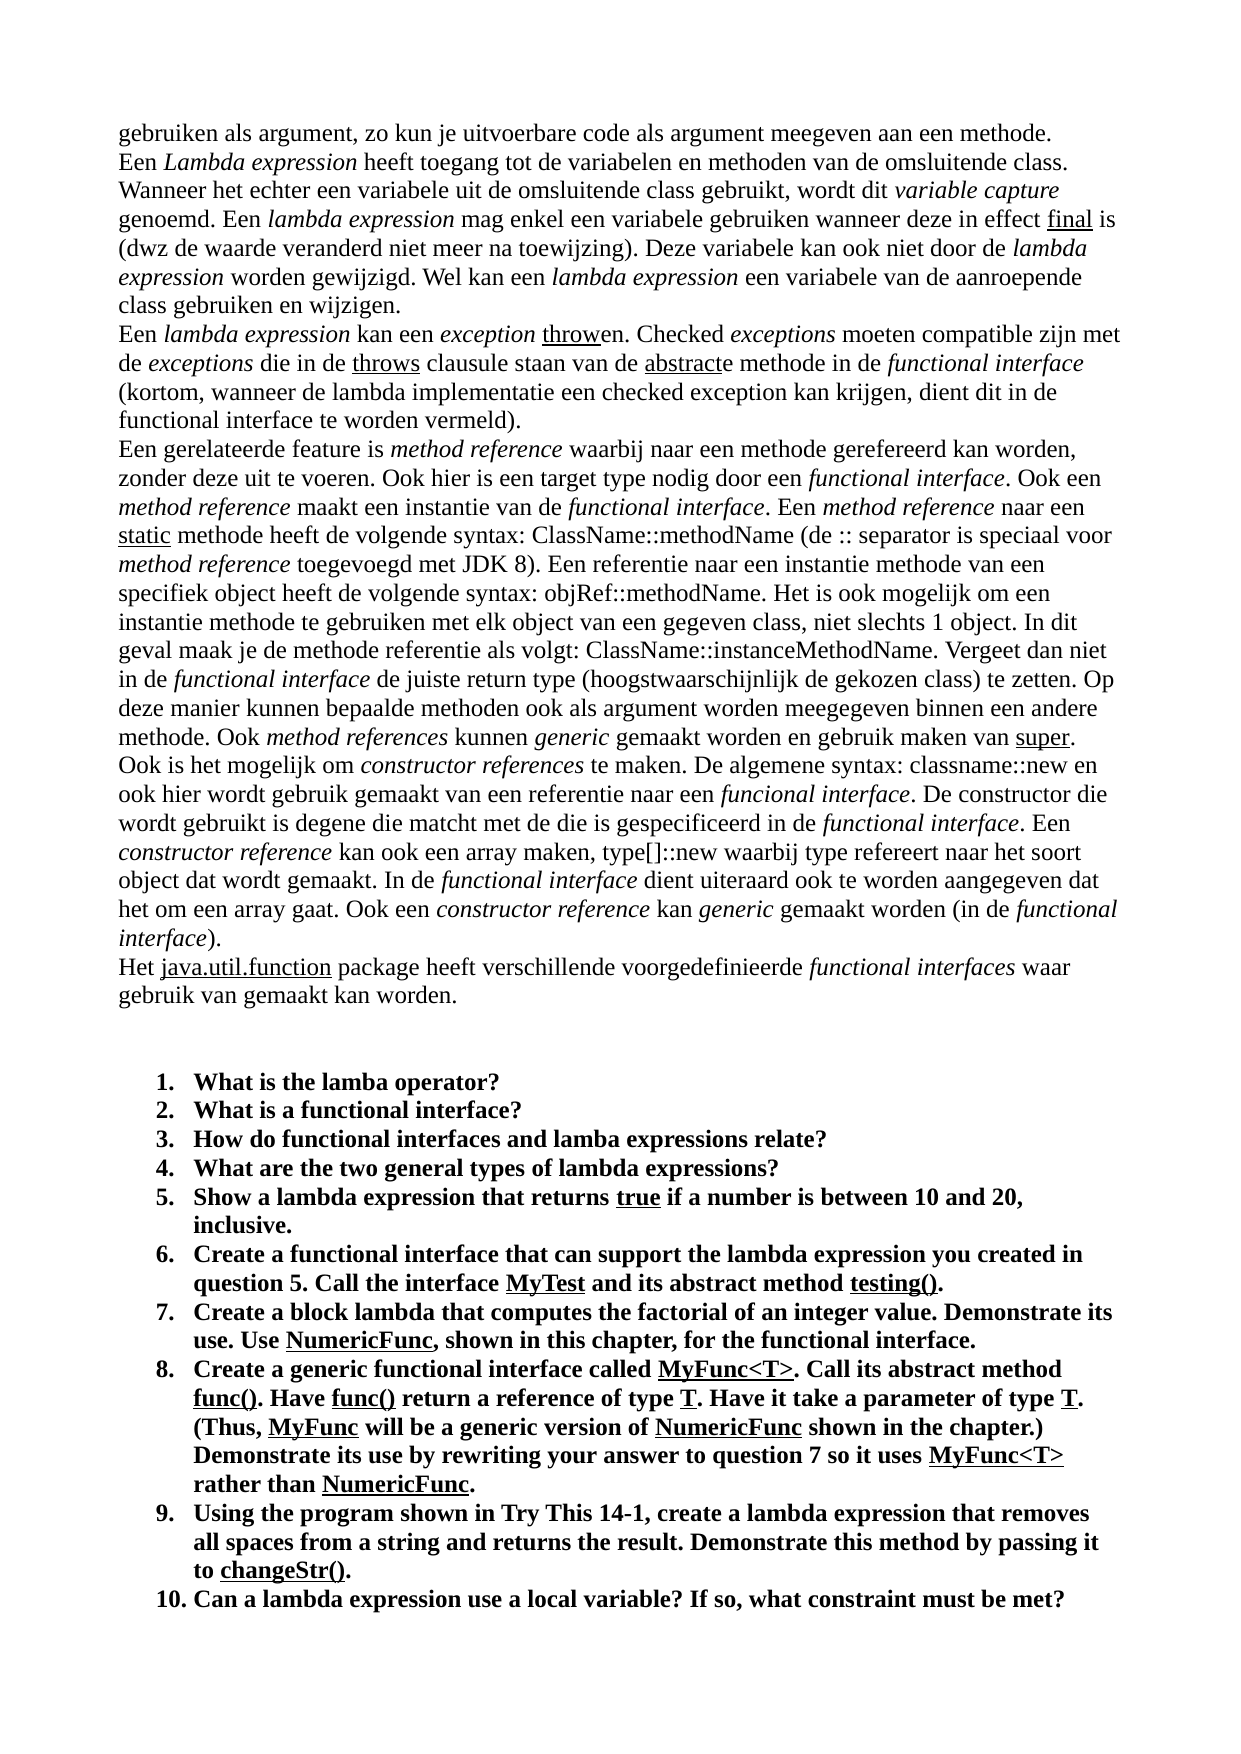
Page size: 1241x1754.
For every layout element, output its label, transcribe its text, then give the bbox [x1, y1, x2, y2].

list Create a functional interface that can support the lambda expression you created in question 5. Call the interface MyTest and its abstract method testing(). [156, 1239, 1122, 1297]
text gebruiken als argument, zo kun je uitvoerbare code als argument meegeven aan een methode. [118, 118, 1122, 147]
text Het java.util.function package heeft verschillende voorgedefinieerde functional interfaces waar gebruik van gemaakt kan worden. [118, 952, 1122, 1009]
list Create a generic functional interface called MyFunc<T>. Call its abstract method func(). Have func() return a reference of type T. Have it take a parameter of type T. (Thus, MyFunc will be a generic version of NumericFunc shown in the chapter.) Demonstrate its use by rewriting your answer to question 7 so it uses MyFunc<T> rather than NumericFunc. [156, 1354, 1122, 1498]
text Ook is het mogelijk om constructor references te maken. De algemene syntax: classname::new en ook hier wordt gebruik gemaakt van een referentie naar een funcional interface. De constructor die wordt gebruikt is degene die matcht met de die is gespecificeerd in de functional interface. Een constructor reference kan ook een array maken, type[]::new waarbij type refereert naar het soort object dat wordt gemaakt. In de functional interface dient uiteraard ook te worden aangegeven dat het om een array gaat. Ook een constructor reference kan generic gemaakt worden (in de functional interface). [118, 751, 1122, 952]
list Show a lambda expression that returns true if a number is between 10 and 20, inclusive. [156, 1182, 1122, 1239]
list How do functional interfaces and lamba expressions relate? [156, 1124, 1122, 1153]
list Can a lambda expression use a local variable? If so, what constraint must be met? [156, 1584, 1122, 1613]
list Using the program shown in Try This 14-1, create a lambda expression that removes all spaces from a string and returns the result. Demonstrate this method by passing it to changeStr(). [156, 1498, 1122, 1584]
list What are the two general types of lambda expressions? [156, 1153, 1122, 1182]
list Create a block lambda that computes the factorial of an integer value. Demonstrate its use. Use NumericFunc, shown in this chapter, for the functional interface. [156, 1297, 1122, 1354]
text Een Lambda expression heeft toegang tot de variabelen en methoden van de omsluitende class. Wanneer het echter een variabele uit de omsluitende class gebruikt, wordt dit variable capture genoemd. Een lambda expression mag enkel een variabele gebruiken wanneer deze in effect final is (dwz de waarde veranderd niet meer na toewijzing). Deze variabele kan ook niet door de lambda expression worden gewijzigd. Wel kan een lambda expression een variabele van de aanroepende class gebruiken en wijzigen. [118, 147, 1122, 319]
text Een gerelateerde feature is method reference waarbij naar een methode gerefereerd kan worden, zonder deze uit te voeren. Ook hier is een target type nodig door een functional interface. Ook een method reference maakt een instantie van de functional interface. Een method reference naar een static methode heeft de volgende syntax: ClassName::methodName (de :: separator is speciaal voor method reference toegevoegd met JDK 8). Een referentie naar een instantie methode van een specifiek object heeft de volgende syntax: objRef::methodName. Het is ook mogelijk om een instantie methode te gebruiken met elk object van een gegeven class, niet slechts 1 object. In dit geval maak je de methode referentie als volgt: ClassName::instanceMethodName. Vergeet dan niet in de functional interface de juiste return type (hoogstwaarschijnlijk de gekozen class) te zetten. Op deze manier kunnen bepaalde methoden ook als argument worden meegegeven binnen een andere methode. Ook method references kunnen generic gemaakt worden en gebruik maken van super. [118, 434, 1122, 751]
text Een lambda expression kan een exception throwen. Checked exceptions moeten compatible zijn met de exceptions die in de throws clausule staan van de abstracte methode in de functional interface (kortom, wanneer de lambda implementatie een checked exception kan krijgen, dient dit in de functional interface te worden vermeld). [118, 319, 1122, 434]
list What is the lamba operator? [156, 1067, 1122, 1096]
list What is a functional interface? [156, 1096, 1122, 1124]
